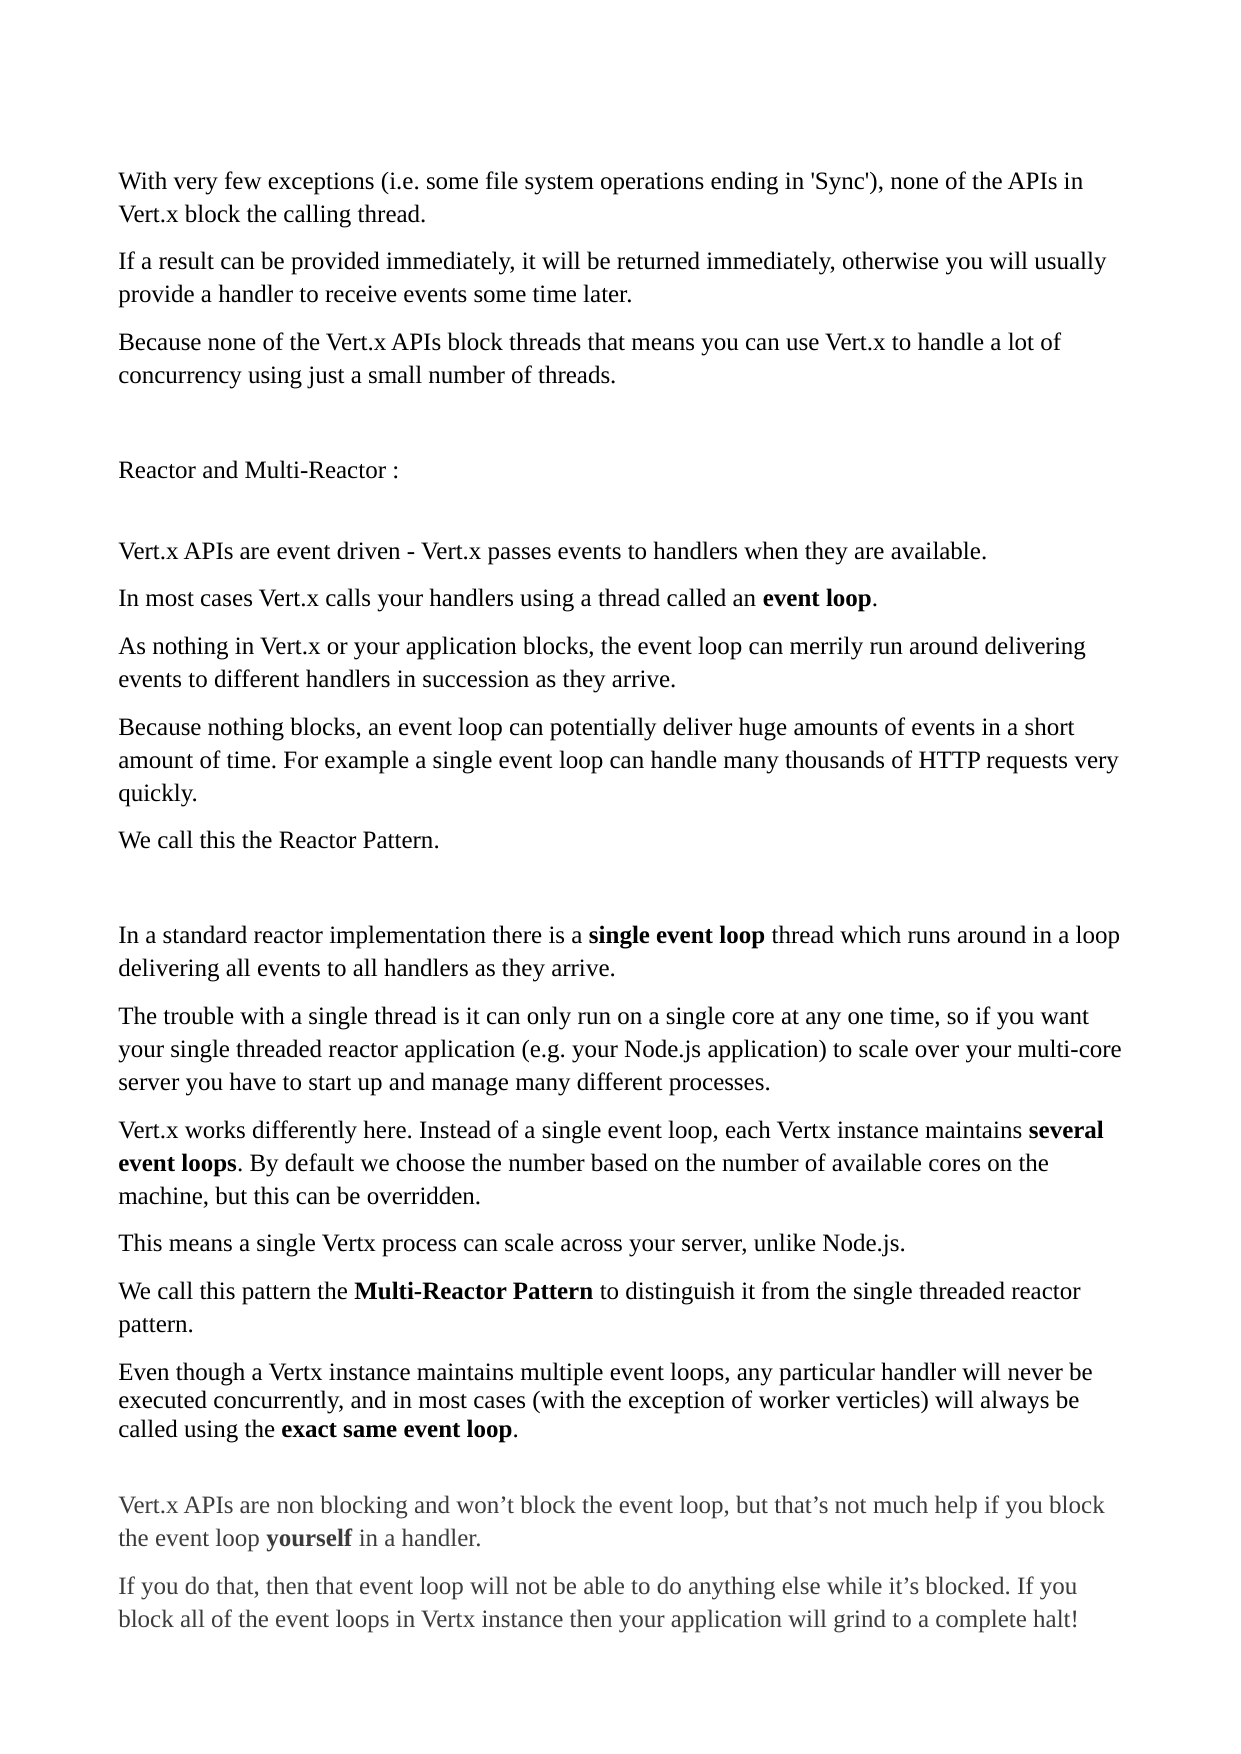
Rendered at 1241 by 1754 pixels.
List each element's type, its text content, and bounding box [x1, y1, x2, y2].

text We call this the Reactor Pattern. [118, 825, 1122, 854]
text In a standard reactor implementation there is a single event loop thread which runs around in a loop delivering all events to all handlers as they arrive. [118, 921, 1122, 982]
text Reactor and Multi-Reactor : [118, 455, 1122, 517]
text As nothing in Vert.x or your application blocks, the event loop can merrily run around delivering events to different handlers in succession as they arrive. [118, 631, 1122, 693]
text With very few exceptions (i.e. some file system operations ending in 'Sync'), none of the APIs in Vert.x block the calling thread. [118, 166, 1122, 227]
text We call this pattern the Multi-Reactor Pattern to distinguish it from the single threaded reactor pattern. [118, 1276, 1122, 1338]
text This means a single Vertx process can scale across your server, unlike Node.js. [118, 1228, 1122, 1257]
text Vert.x APIs are non blocking and won’t block the event loop, but that’s not much help if you block the event loop yourself in a handler. [118, 1491, 1122, 1552]
text Because nothing blocks, an event loop can potentially deliver huge amounts of events in a short amount of time. For example a single event loop can handle many thousands of HTTP requests very quickly. [118, 712, 1122, 806]
text Even though a Vertx instance maintains multiple event loops, any particular handler will never be executed concurrently, and in most cases (with the exception of worker verticles) will always be called using the exact same event loop. [118, 1357, 1122, 1443]
text Vert.x APIs are event driven - Vert.x passes events to handlers when they are available. [118, 536, 1122, 564]
text The trouble with a single thread is it can only run on a single core at any one time, so if you want your single threaded reactor application (e.g. your Node.js application) to scale over your multi-core server you have to start up and manage many different processes. [118, 1001, 1122, 1096]
text In most cases Vert.x calls your handlers using a thread called an event loop. [118, 583, 1122, 612]
text If you do that, then that event loop will not be able to do anything else while it’s blocked. If you block all of the event loops in Vertx instance then your application will grind to a complete halt! [118, 1571, 1122, 1633]
text Because none of the Vert.x APIs block threads that means you can use Vert.x to handle a lot of concurrency using just a small number of threads. [118, 327, 1122, 389]
text If a result can be provided immediately, it will be returned immediately, otherwise you will usually provide a handler to receive events some time later. [118, 246, 1122, 308]
text Vert.x works differently here. Instead of a single event loop, each Vertx instance maintains several event loops. By default we choose the number based on the number of available cores on the machine, but this can be overridden. [118, 1115, 1122, 1209]
